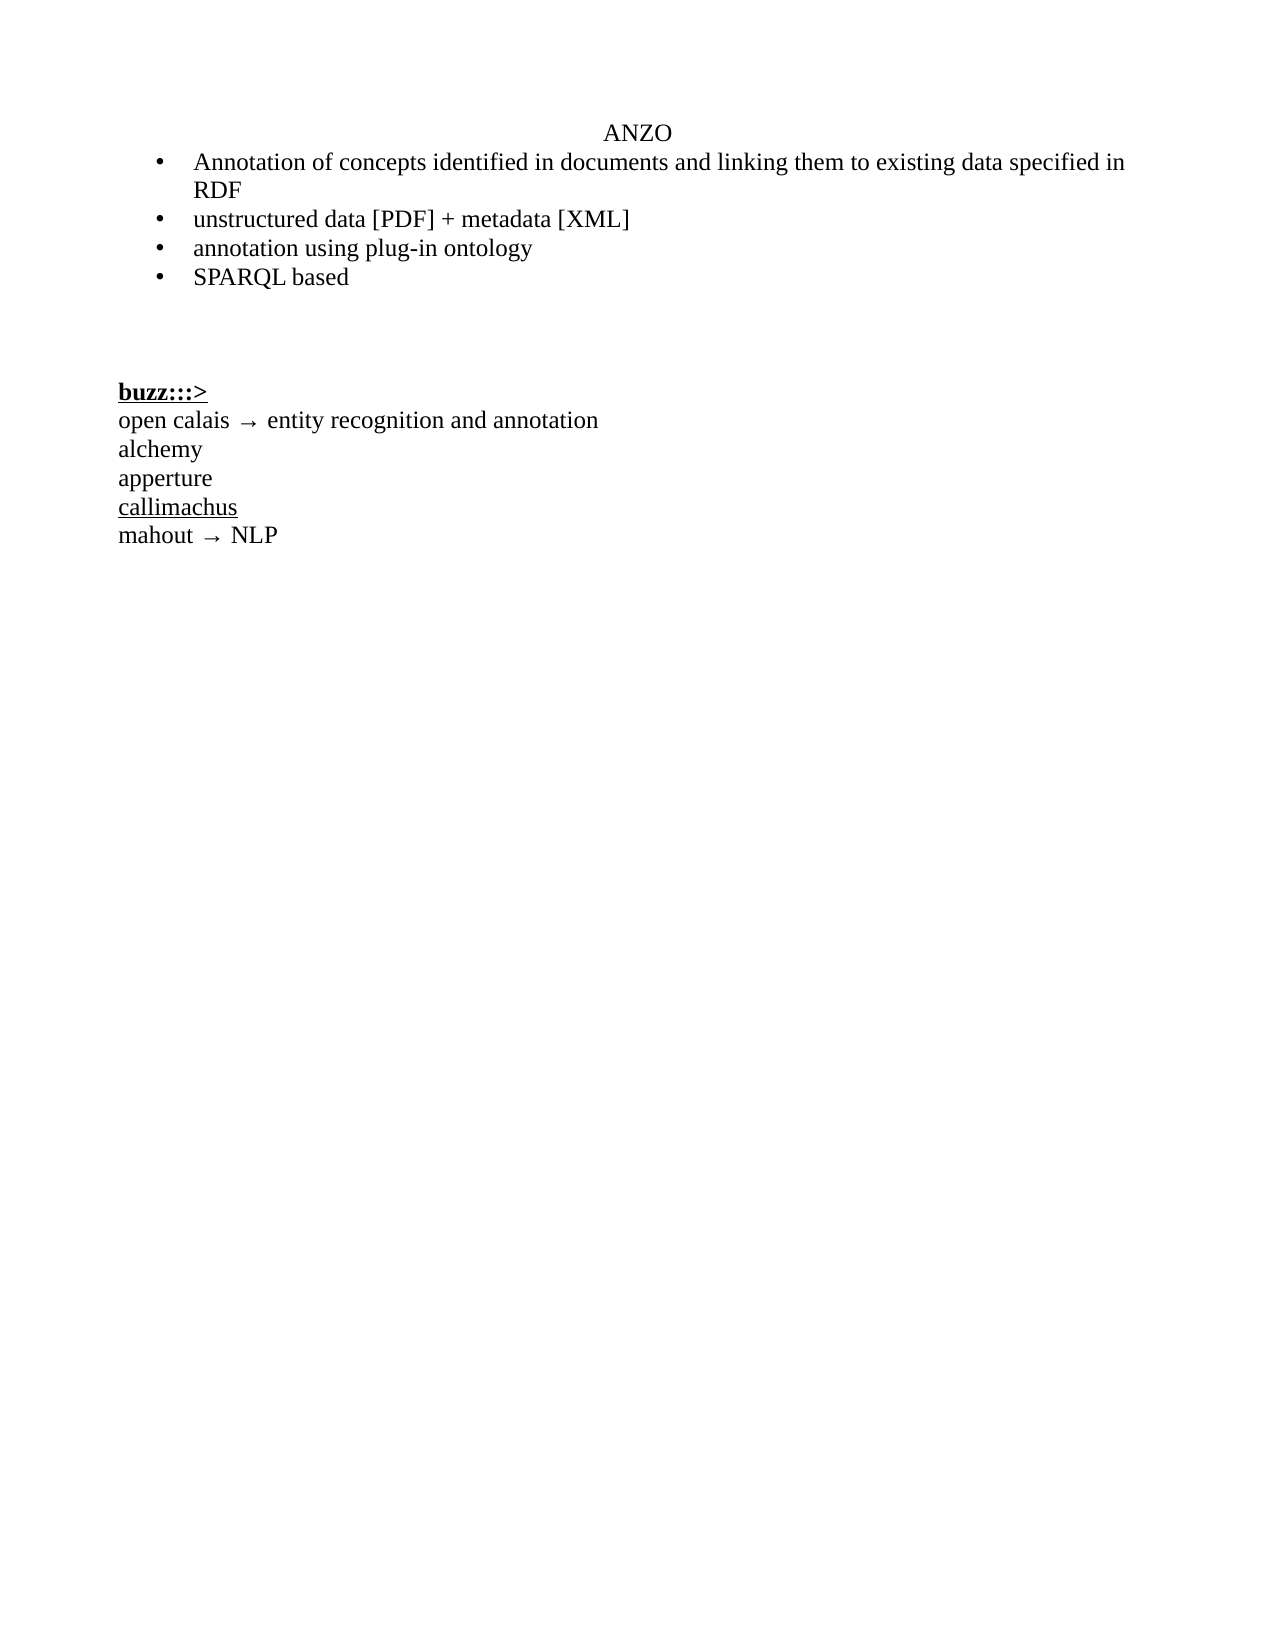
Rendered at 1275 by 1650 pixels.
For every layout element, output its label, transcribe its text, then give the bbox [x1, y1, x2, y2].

list annotation using plug-in ontology [156, 233, 1157, 262]
text alchemy [118, 434, 1157, 463]
list unstructured data [PDF] + metadata [XML] [156, 204, 1157, 233]
text apperture [118, 463, 1157, 492]
text open calais → entity recognition and annotation [118, 406, 1157, 434]
text mahout → NLP [118, 521, 1157, 549]
list Annotation of concepts identified in documents and linking them to existing data specified in RDF [156, 147, 1157, 204]
list SPARQL based [156, 262, 1157, 291]
text callimachus [118, 492, 1157, 521]
text ANZO [118, 118, 1157, 147]
text buzz:::> [118, 377, 1157, 406]
